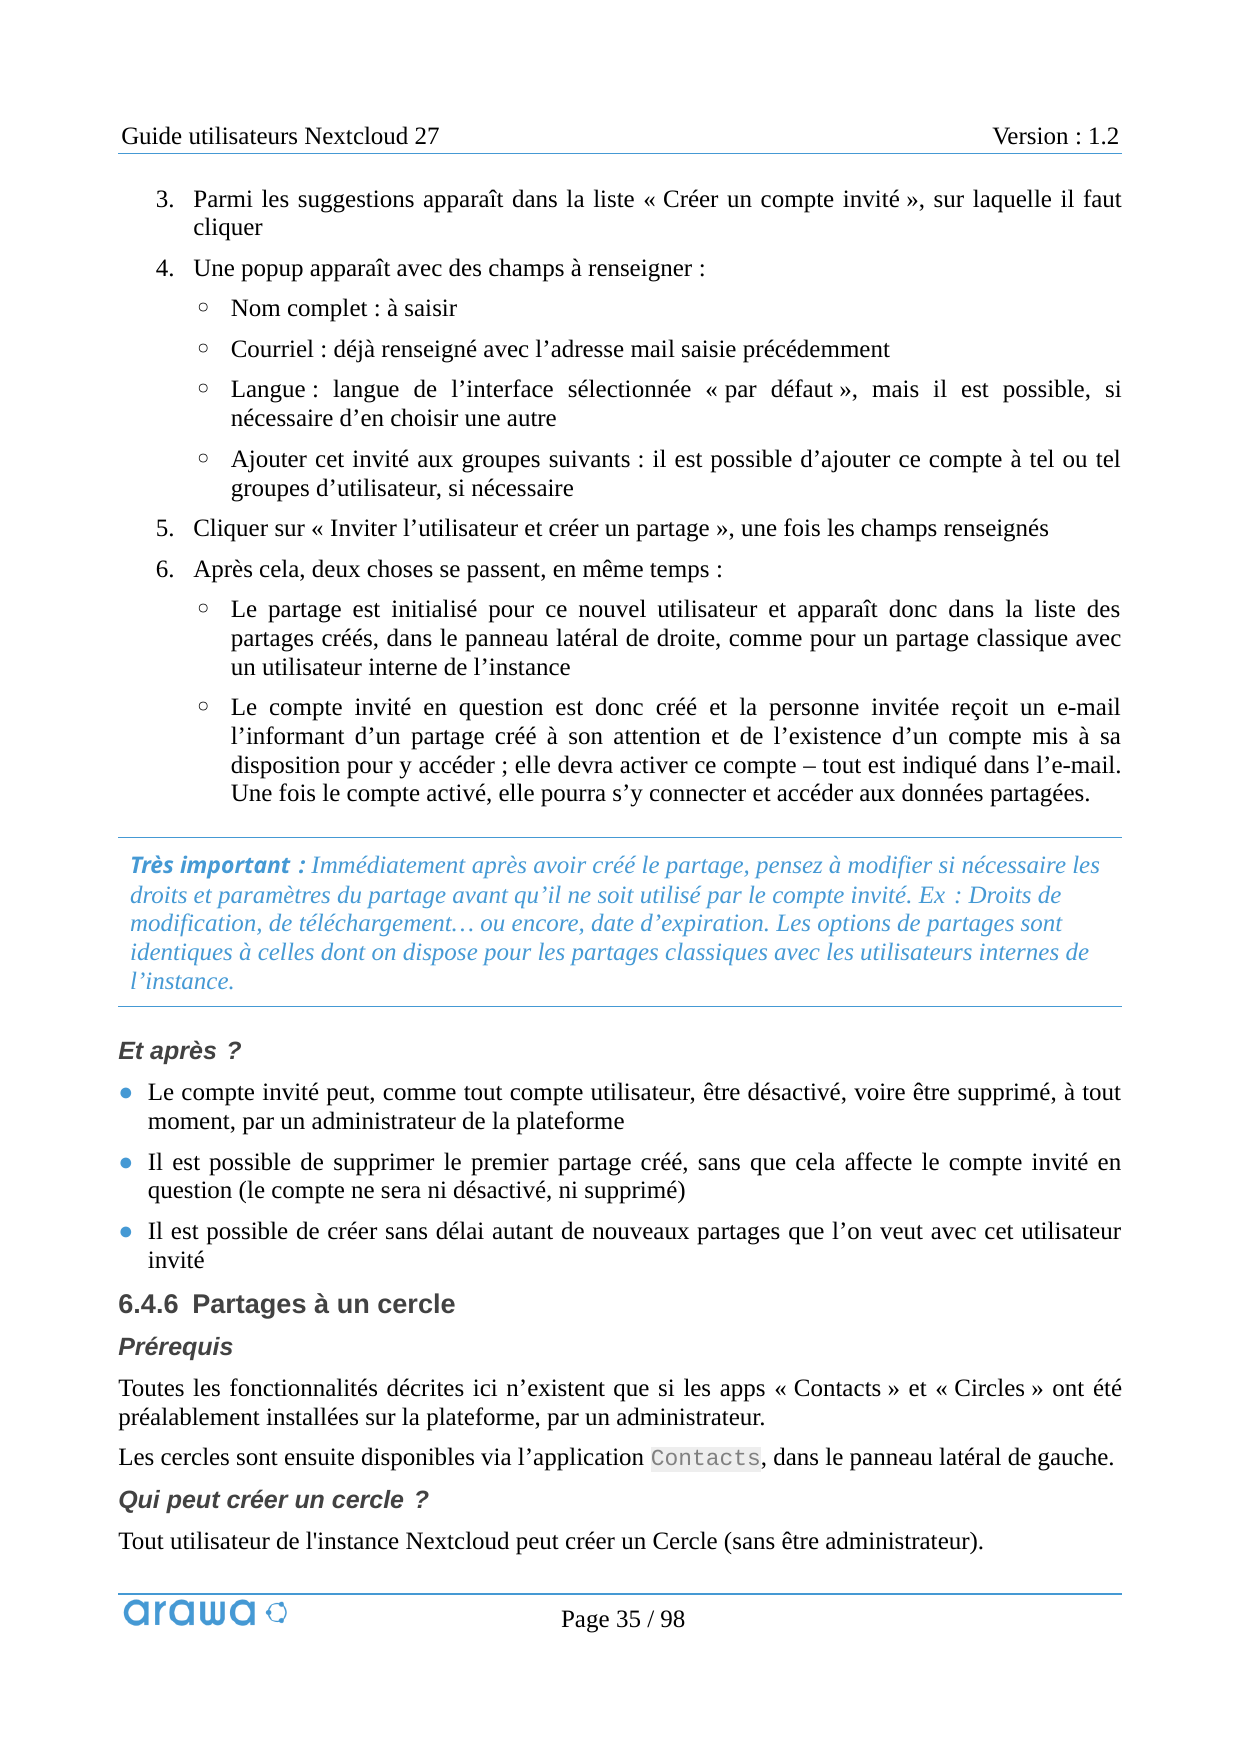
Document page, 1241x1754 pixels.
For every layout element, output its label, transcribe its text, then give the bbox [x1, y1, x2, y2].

list Le compte invité peut, comme tout compte utilisateur, être désactivé, voire être supprimé, à tout moment, par un administrateur de la plateforme [118, 1077, 1122, 1135]
subtitle Partages à un cercle [118, 1288, 1122, 1319]
list Nom complet : à saisir [193, 293, 1122, 322]
list Une popup apparaît avec des champs à renseigner : [156, 253, 1122, 282]
list Il est possible de créer sans délai autant de nouveaux partages que l’on veut avec cet utilisateur invité [118, 1216, 1122, 1273]
list Parmi les suggestions apparaît dans la liste « Créer un compte invité », sur laquelle il faut cliquer [156, 184, 1122, 241]
picture [121, 1597, 290, 1628]
list Langue : langue de l’interface sélectionnée « par défaut », mais il est possible, si nécessaire d’en choisir une autre [193, 374, 1122, 432]
text Très important : Immédiatement après avoir créé le partage, pensez à modifier si nécessaire les droits et paramètres du partage avant qu’il ne soit utilisé par le compte invité. Ex : Droits de modification, de téléchargement… ou encore, date d’expiration. Les options de partages sont identiques à celles dont on dispose pour les partages classiques avec les utilisateurs internes de l’instance. [118, 838, 1122, 1006]
subtitle Qui peut créer un cercle ? [118, 1485, 1122, 1514]
list Après cela, deux choses se passent, en même temps : [156, 554, 1122, 582]
subtitle Et après ? [118, 1036, 1122, 1065]
text Les cercles sont ensuite disponibles via l’application Contacts, dans le panneau latéral de gauche. [118, 1442, 1122, 1472]
list Le partage est initialisé pour ce nouvel utilisateur et apparaît donc dans la liste des partages créés, dans le panneau latéral de droite, comme pour un partage classique avec un utilisateur interne de l’instance [193, 594, 1122, 680]
list Cliquer sur « Inviter l’utilisateur et créer un partage », une fois les champs renseignés [156, 513, 1122, 542]
list Courriel : déjà renseigné avec l’adresse mail saisie précédemment [193, 334, 1122, 363]
subtitle Prérequis [118, 1332, 1122, 1361]
list Il est possible de supprimer le premier partage créé, sans que cela affecte le compte invité en question (le compte ne sera ni désactivé, ni supprimé) [118, 1147, 1122, 1204]
text Toutes les fonctionnalités décrites ici n’existent que si les apps « Contacts » et « Circles » ont été préalablement installées sur la plateforme, par un administrateur. [118, 1373, 1122, 1431]
text Tout utilisateur de l'instance Nextcloud peut créer un Cercle (sans être administrateur). [118, 1526, 1122, 1555]
list Ajouter cet invité aux groupes suivants : il est possible d’ajouter ce compte à tel ou tel groupes d’utilisateur, si nécessaire [193, 444, 1122, 501]
list Le compte invité en question est donc créé et la personne invitée reçoit un e-mail l’informant d’un partage créé à son attention et de l’existence d’un compte mis à sa disposition pour y accéder ; elle devra activer ce compte – tout est indiqué dans l’e-mail. Une fois le compte activé, elle pourra s’y connecter et accéder aux données partagées. [193, 692, 1122, 807]
